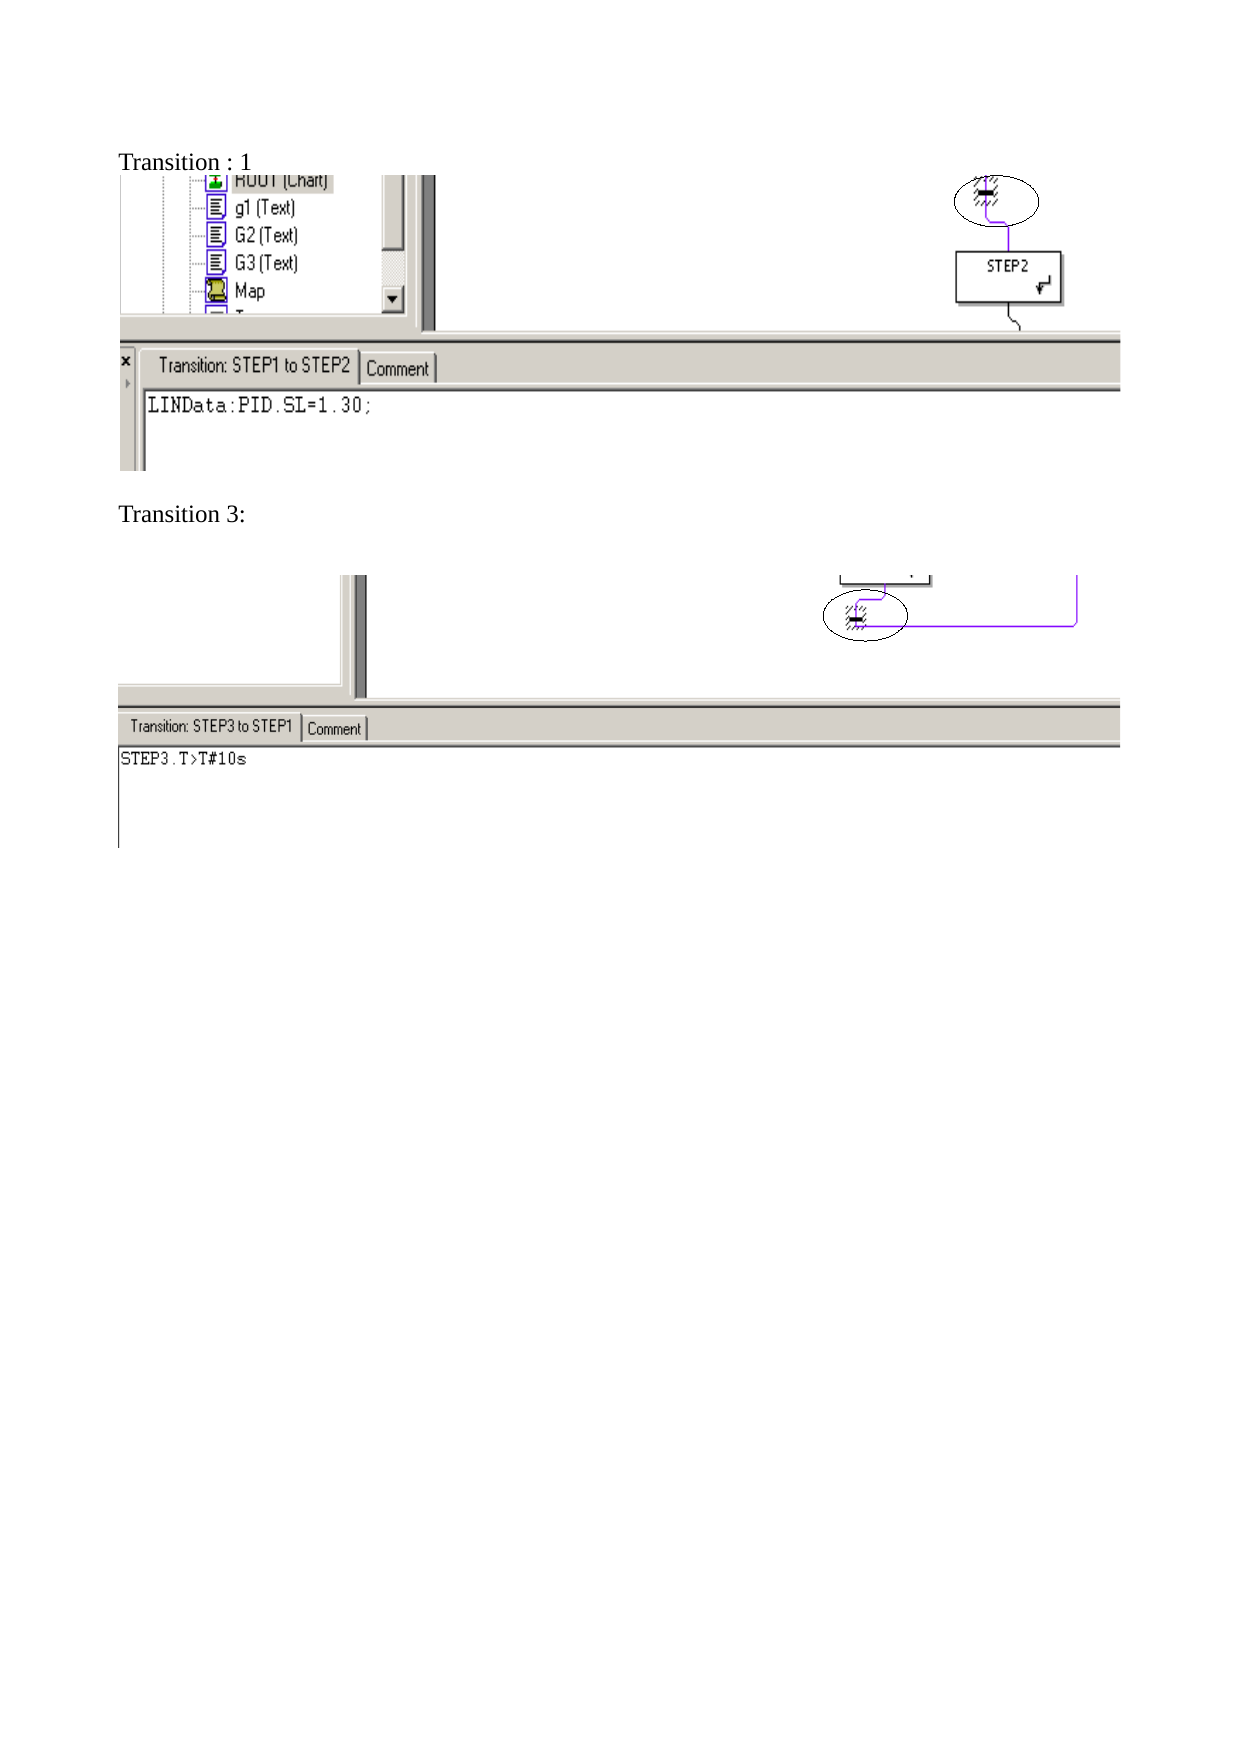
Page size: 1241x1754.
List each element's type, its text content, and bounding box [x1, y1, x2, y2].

text Transition : 1 [118, 147, 1122, 176]
text Transition 3: [118, 499, 1122, 528]
